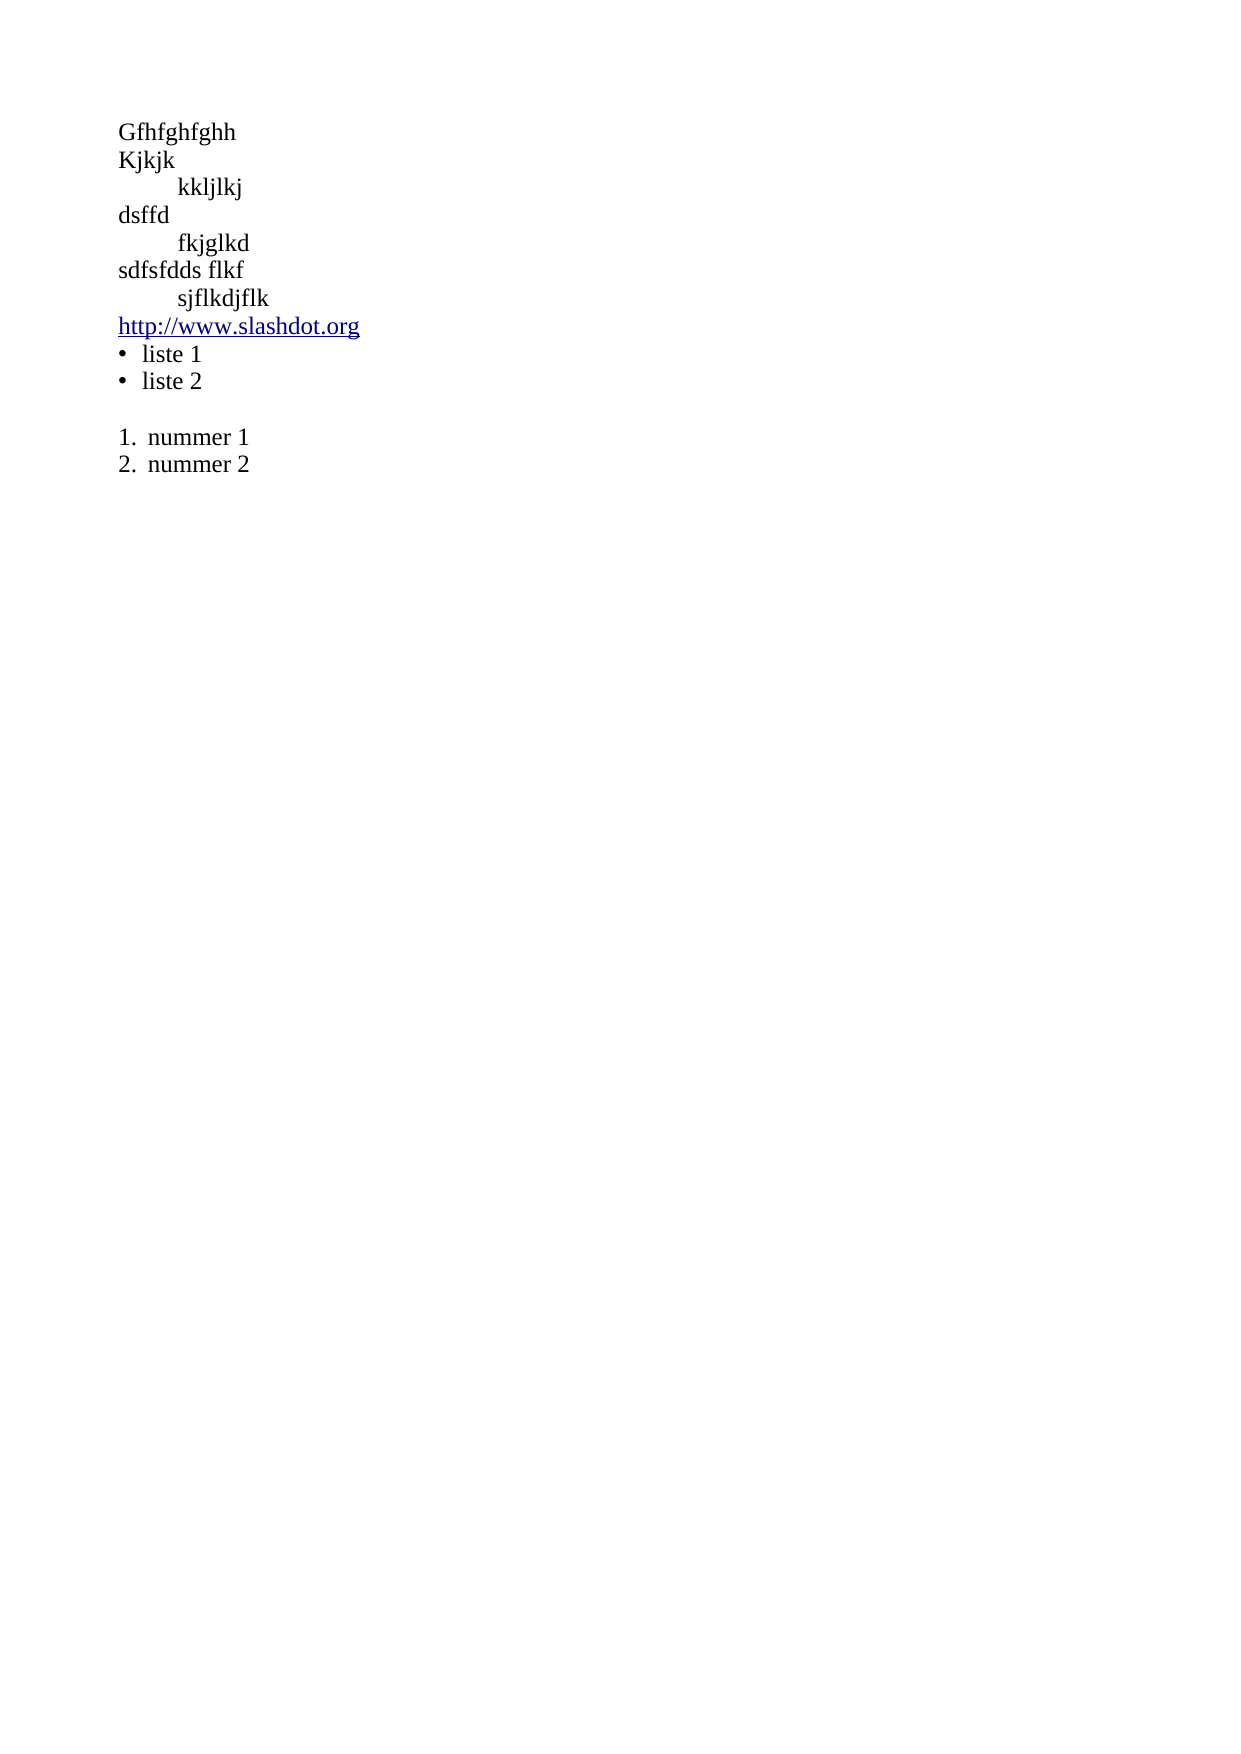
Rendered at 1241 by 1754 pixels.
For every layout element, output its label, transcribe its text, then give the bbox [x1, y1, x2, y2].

list sjflkdjflk [177, 284, 1122, 312]
subtitle sdfsfdds flkf [118, 257, 1122, 284]
list liste 2 [118, 367, 1122, 395]
subtitle Kjkjk [118, 146, 1122, 173]
list nummer 1 [118, 423, 1122, 451]
list liste 1 [118, 340, 1122, 367]
list kkljlkj [177, 173, 1122, 201]
subtitle dsffd [118, 201, 1122, 229]
subtitle Gfhfghfghh [118, 118, 1122, 146]
list nummer 2 [118, 451, 1122, 478]
text http://www.slashdot.org [118, 312, 1122, 340]
list fkjglkd [177, 229, 1122, 257]
